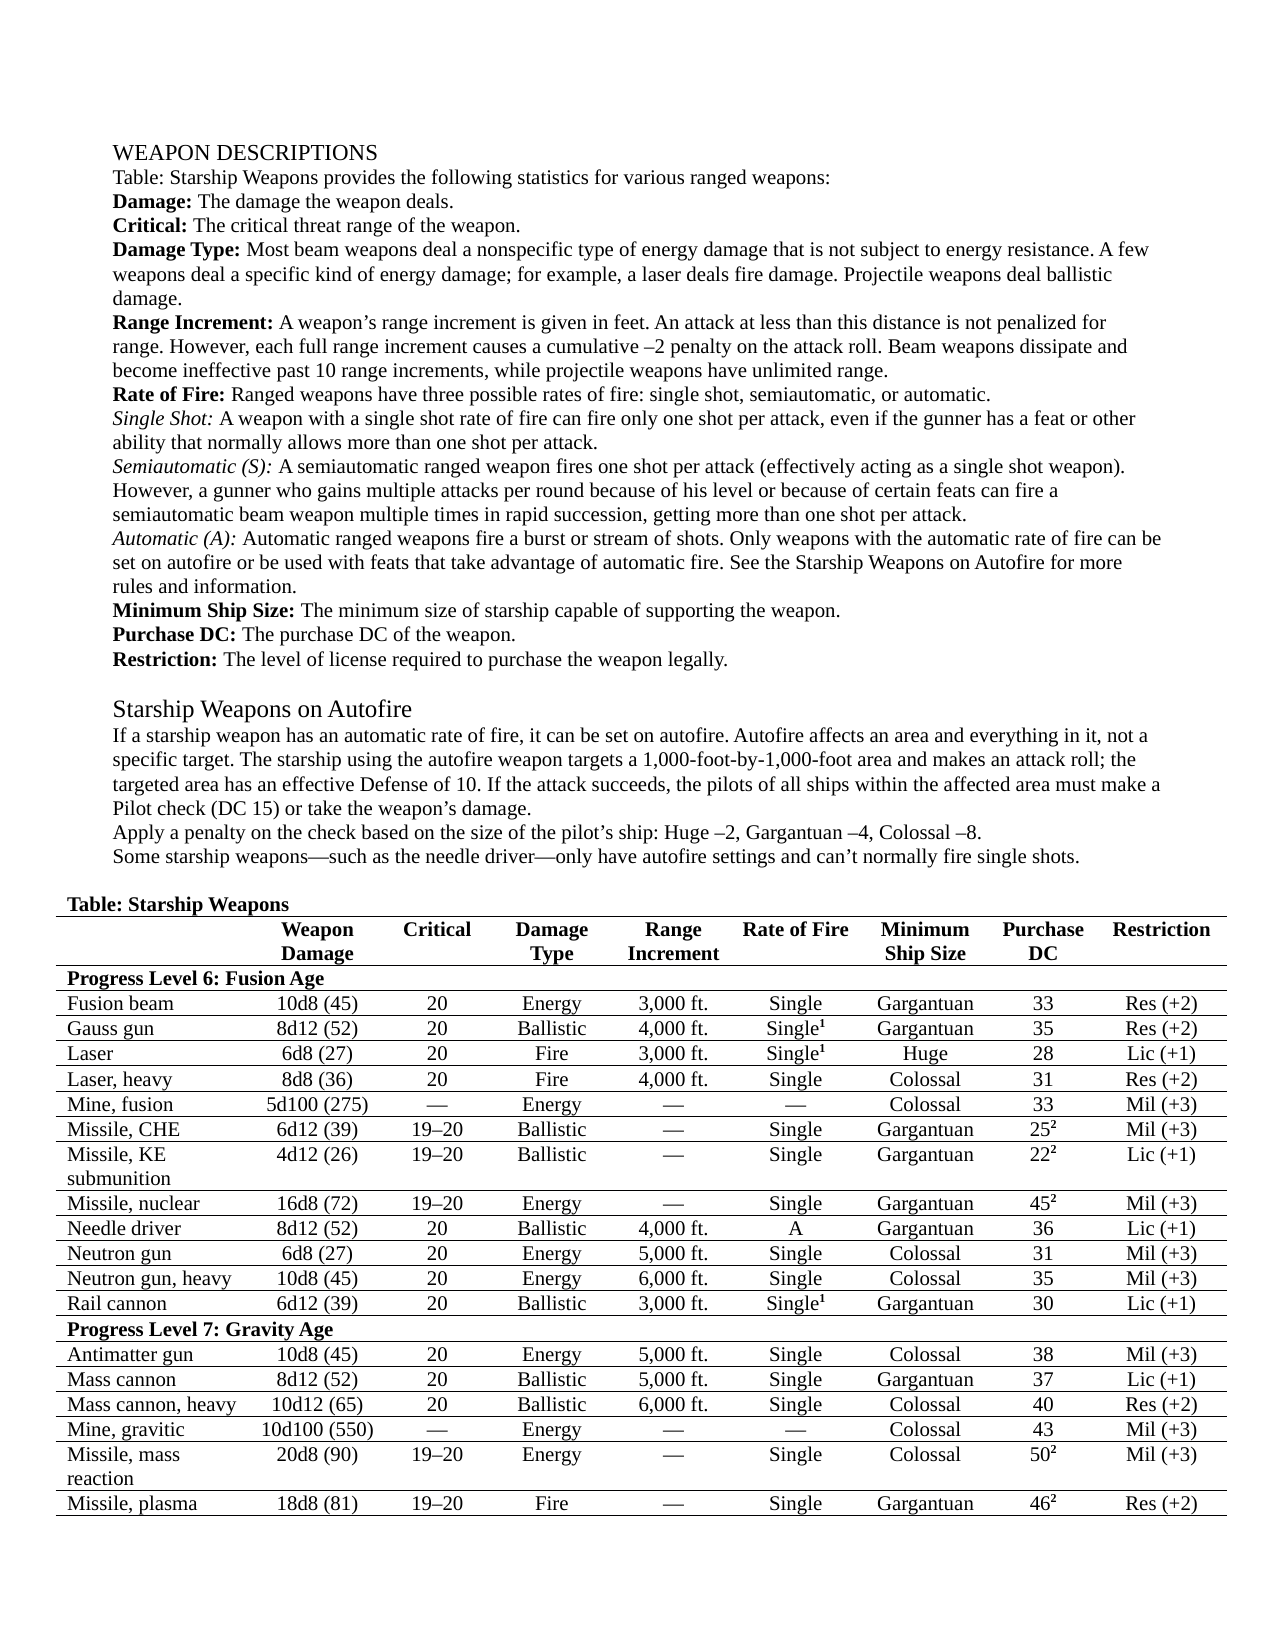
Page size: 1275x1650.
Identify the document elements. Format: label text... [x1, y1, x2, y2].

text Apply a penalty on the check based on the size of the pilot’s ship: Huge –2, Gargantuan –4, Colossal –8. [112, 819, 1162, 844]
table_cell 35 [990, 1016, 1096, 1040]
table_cell 10d100 (550) [248, 1417, 386, 1441]
table_cell Res (+2) [1096, 1392, 1227, 1416]
table_cell 8d12 (52) [248, 1216, 386, 1240]
table_cell Single [731, 991, 860, 1015]
table_cell 30 [990, 1291, 1096, 1315]
table_cell Neutron gun, heavy [56, 1266, 248, 1290]
table_cell Mil (+3) [1096, 1417, 1227, 1441]
table_cell Purchase DC [990, 917, 1096, 965]
table_cell Ballistic [488, 1291, 616, 1315]
table_cell Single [731, 1266, 860, 1290]
table_cell Mil (+3) [1096, 1342, 1227, 1366]
table_cell 43 [990, 1417, 1096, 1441]
table_cell Colossal [860, 1392, 990, 1416]
table_cell Critical [386, 917, 488, 965]
table_cell 5,000 ft. [616, 1342, 731, 1366]
table_cell A [731, 1216, 860, 1240]
table_cell Colossal [860, 1342, 990, 1366]
table_cell Neutron gun [56, 1241, 248, 1265]
table_cell Mine, fusion [56, 1092, 248, 1116]
table_cell 20 [386, 1241, 488, 1265]
table_cell Lic (+1) [1096, 1367, 1227, 1391]
text Single Shot: A weapon with a single shot rate of fire can fire only one shot per attack, even if the gunner has a feat or other ability that normally allows more than one shot per attack. [112, 406, 1162, 454]
table_cell Colossal [860, 1417, 990, 1441]
text WEAPON DESCRIPTIONS [112, 139, 1162, 165]
table_cell 222 [990, 1142, 1096, 1190]
table_cell 37 [990, 1367, 1096, 1391]
table_cell Energy [488, 1342, 616, 1366]
text Purchase DC: The purchase DC of the weapon. [112, 622, 1162, 646]
table_cell 10d8 (45) [248, 991, 386, 1015]
table_cell Ballistic [488, 1142, 616, 1190]
table_cell 19–20 [386, 1117, 488, 1141]
table_cell Colossal [860, 1266, 990, 1290]
table_cell Energy [488, 1442, 616, 1490]
table_cell Lic (+1) [1096, 1291, 1227, 1315]
text Minimum Ship Size: The minimum size of starship capable of supporting the weapon. [112, 598, 1162, 622]
text If a starship weapon has an automatic rate of fire, it can be set on autofire. Autofire affects an area and everything in it, not a specific target. The starship using the autofire weapon targets a 1,000-foot-by-1,000-foot area and makes an attack roll; the targeted area has an effective Defense of 10. If the attack succeeds, the pilots of all ships within the affected area must make a Pilot check (DC 15) or take the weapon’s damage. [112, 723, 1162, 819]
table_cell 4,000 ft. [616, 1216, 731, 1240]
table_cell 19–20 [386, 1491, 488, 1515]
table_cell Gargantuan [860, 1367, 990, 1391]
table_cell Gargantuan [860, 1291, 990, 1315]
table_header Table: Starship Weapons [56, 892, 1227, 916]
table_cell Single [731, 1117, 860, 1141]
table_cell Mass cannon, heavy [56, 1392, 248, 1416]
table_cell 31 [990, 1066, 1096, 1091]
table_cell 40 [990, 1392, 1096, 1416]
table_cell 462 [990, 1491, 1096, 1515]
table_cell 6d12 (39) [248, 1291, 386, 1315]
table_cell — [616, 1092, 731, 1116]
table_cell Energy [488, 991, 616, 1015]
table_cell Ballistic [488, 1216, 616, 1240]
table_cell Energy [488, 1417, 616, 1441]
table_cell [56, 917, 248, 965]
table_cell 33 [990, 1092, 1096, 1116]
text Table: Starship Weapons provides the following statistics for various ranged weapons: [112, 165, 1162, 189]
table_cell Res (+2) [1096, 1066, 1227, 1091]
table_cell — [616, 1417, 731, 1441]
table_cell 38 [990, 1342, 1096, 1366]
table_cell Single [731, 1066, 860, 1091]
table_cell Single [731, 1392, 860, 1416]
table_cell Fusion beam [56, 991, 248, 1015]
table_cell 20 [386, 1066, 488, 1091]
table_cell — [616, 1491, 731, 1515]
table_cell Missile, mass reaction [56, 1442, 248, 1490]
table_cell Ballistic [488, 1392, 616, 1416]
table_cell 10d8 (45) [248, 1266, 386, 1290]
table_cell 5,000 ft. [616, 1241, 731, 1265]
text Rate of Fire: Ranged weapons have three possible rates of fire: single shot, semiautomatic, or automatic. [112, 382, 1162, 406]
table_cell — [731, 1417, 860, 1441]
table_cell Colossal [860, 1442, 990, 1490]
table_cell 6,000 ft. [616, 1266, 731, 1290]
table_cell Single [731, 1241, 860, 1265]
table_cell 20 [386, 1367, 488, 1391]
table_cell Fire [488, 1066, 616, 1091]
table_cell Gargantuan [860, 1191, 990, 1215]
table_cell Single1 [731, 1041, 860, 1065]
table_cell 20 [386, 991, 488, 1015]
table_cell Gargantuan [860, 1016, 990, 1040]
table_cell Gauss gun [56, 1016, 248, 1040]
text Restriction: The level of license required to purchase the weapon legally. [112, 646, 1162, 671]
table_cell Energy [488, 1191, 616, 1215]
table_cell Colossal [860, 1066, 990, 1091]
table_cell 18d8 (81) [248, 1491, 386, 1515]
table_cell Colossal [860, 1092, 990, 1116]
text Range Increment: A weapon’s range increment is given in feet. An attack at less than this distance is not penalized for range. However, each full range increment causes a cumulative –2 penalty on the attack roll. Beam weapons dissipate and become ineffective past 10 range increments, while projectile weapons have unlimited range. [112, 309, 1162, 382]
table_cell — [731, 1092, 860, 1116]
table_cell Mil (+3) [1096, 1442, 1227, 1490]
table_cell Single [731, 1367, 860, 1391]
table_cell Single1 [731, 1016, 860, 1040]
table_cell 8d12 (52) [248, 1367, 386, 1391]
table_cell Single [731, 1442, 860, 1490]
table_cell Gargantuan [860, 991, 990, 1015]
text Damage: The damage the weapon deals. [112, 189, 1162, 213]
table_cell Single [731, 1191, 860, 1215]
table_cell Mine, gravitic [56, 1417, 248, 1441]
table_cell Lic (+1) [1096, 1216, 1227, 1240]
table_cell 4,000 ft. [616, 1016, 731, 1040]
table_cell Minimum Ship Size [860, 917, 990, 965]
table_cell Gargantuan [860, 1142, 990, 1190]
table_cell Progress Level 6: Fusion Age [56, 966, 1227, 990]
table_cell 6,000 ft. [616, 1392, 731, 1416]
table_cell Single [731, 1491, 860, 1515]
table_cell Weapon Damage [248, 917, 386, 965]
table_cell 19–20 [386, 1142, 488, 1190]
table_cell Mil (+3) [1096, 1117, 1227, 1141]
table_cell Gargantuan [860, 1491, 990, 1515]
table_cell Mil (+3) [1096, 1241, 1227, 1265]
table_cell 5d100 (275) [248, 1092, 386, 1116]
table_cell 4d12 (26) [248, 1142, 386, 1190]
table_cell Ballistic [488, 1117, 616, 1141]
table_cell Laser [56, 1041, 248, 1065]
table_cell Damage Type [488, 917, 616, 965]
table_cell Lic (+1) [1096, 1142, 1227, 1190]
table_cell Rate of Fire [731, 917, 860, 965]
table_cell 10d8 (45) [248, 1342, 386, 1366]
text Semiautomatic (S): A semiautomatic ranged weapon fires one shot per attack (effectively acting as a single shot weapon). However, a gunner who gains multiple attacks per round because of his level or because of certain feats can fire a semiautomatic beam weapon multiple times in rapid succession, getting more than one shot per attack. [112, 454, 1162, 526]
table_cell 6d8 (27) [248, 1041, 386, 1065]
table_cell 452 [990, 1191, 1096, 1215]
table_cell 6d8 (27) [248, 1241, 386, 1265]
table_cell — [616, 1117, 731, 1141]
table_cell Missile, KE submunition [56, 1142, 248, 1190]
table_cell — [616, 1442, 731, 1490]
table_cell — [616, 1191, 731, 1215]
table_cell Restriction [1096, 917, 1227, 965]
table_cell 20 [386, 1016, 488, 1040]
table_cell 36 [990, 1216, 1096, 1240]
table_cell Mass cannon [56, 1367, 248, 1391]
table_cell Missile, plasma [56, 1491, 248, 1515]
table_cell Progress Level 7: Gravity Age [56, 1316, 1227, 1341]
text Damage Type: Most beam weapons deal a nonspecific type of energy damage that is not subject to energy resistance. A few weapons deal a specific kind of energy damage; for example, a laser deals fire damage. Projectile weapons deal ballistic damage. [112, 237, 1162, 309]
table_cell 28 [990, 1041, 1096, 1065]
table_cell — [616, 1142, 731, 1190]
table_cell Mil (+3) [1096, 1092, 1227, 1116]
table_cell 20 [386, 1266, 488, 1290]
table_cell 6d12 (39) [248, 1117, 386, 1141]
table_cell Single [731, 1342, 860, 1366]
table_cell Huge [860, 1041, 990, 1065]
table_cell 19–20 [386, 1442, 488, 1490]
table_cell 20 [386, 1291, 488, 1315]
table_cell 502 [990, 1442, 1096, 1490]
table_cell 20 [386, 1216, 488, 1240]
table_cell Single1 [731, 1291, 860, 1315]
table_cell — [386, 1417, 488, 1441]
table_cell Energy [488, 1092, 616, 1116]
table_cell 16d8 (72) [248, 1191, 386, 1215]
table_cell Gargantuan [860, 1117, 990, 1141]
table_cell Range Increment [616, 917, 731, 965]
table_cell Needle driver [56, 1216, 248, 1240]
table_cell 33 [990, 991, 1096, 1015]
table_cell Energy [488, 1266, 616, 1290]
table_cell 8d8 (36) [248, 1066, 386, 1091]
table_cell 20 [386, 1041, 488, 1065]
table_cell — [386, 1092, 488, 1116]
table_cell Lic (+1) [1096, 1041, 1227, 1065]
table_cell Fire [488, 1491, 616, 1515]
table_cell 35 [990, 1266, 1096, 1290]
table_cell Ballistic [488, 1016, 616, 1040]
table_cell 3,000 ft. [616, 1291, 731, 1315]
table_cell 3,000 ft. [616, 991, 731, 1015]
table_cell 20d8 (90) [248, 1442, 386, 1490]
table_cell 4,000 ft. [616, 1066, 731, 1091]
table_cell Gargantuan [860, 1216, 990, 1240]
table_cell Missile, nuclear [56, 1191, 248, 1215]
text Some starship weapons—such as the needle driver—only have autofire settings and can’t normally fire single shots. [112, 844, 1162, 868]
table_cell 31 [990, 1241, 1096, 1265]
table_cell 20 [386, 1392, 488, 1416]
table_cell 5,000 ft. [616, 1367, 731, 1391]
table_cell 10d12 (65) [248, 1392, 386, 1416]
table_cell Ballistic [488, 1367, 616, 1391]
table_cell Res (+2) [1096, 1016, 1227, 1040]
table_cell Res (+2) [1096, 991, 1227, 1015]
table_cell Missile, CHE [56, 1117, 248, 1141]
table_cell 8d12 (52) [248, 1016, 386, 1040]
table_cell 3,000 ft. [616, 1041, 731, 1065]
table_cell Antimatter gun [56, 1342, 248, 1366]
table_cell Mil (+3) [1096, 1191, 1227, 1215]
table_cell Energy [488, 1241, 616, 1265]
table_cell Fire [488, 1041, 616, 1065]
table_cell 20 [386, 1342, 488, 1366]
subtitle Starship Weapons on Autofire [112, 694, 1162, 723]
table_cell Laser, heavy [56, 1066, 248, 1091]
table_cell 252 [990, 1117, 1096, 1141]
table_cell Mil (+3) [1096, 1266, 1227, 1290]
table_cell Res (+2) [1096, 1491, 1227, 1515]
table_cell 19–20 [386, 1191, 488, 1215]
table_cell Single [731, 1142, 860, 1190]
text Critical: The critical threat range of the weapon. [112, 213, 1162, 237]
table_cell Rail cannon [56, 1291, 248, 1315]
table_cell Colossal [860, 1241, 990, 1265]
text Automatic (A): Automatic ranged weapons fire a burst or stream of shots. Only weapons with the automatic rate of fire can be set on autofire or be used with feats that take advantage of automatic fire. See the Starship Weapons on Autofire for more rules and information. [112, 526, 1162, 598]
